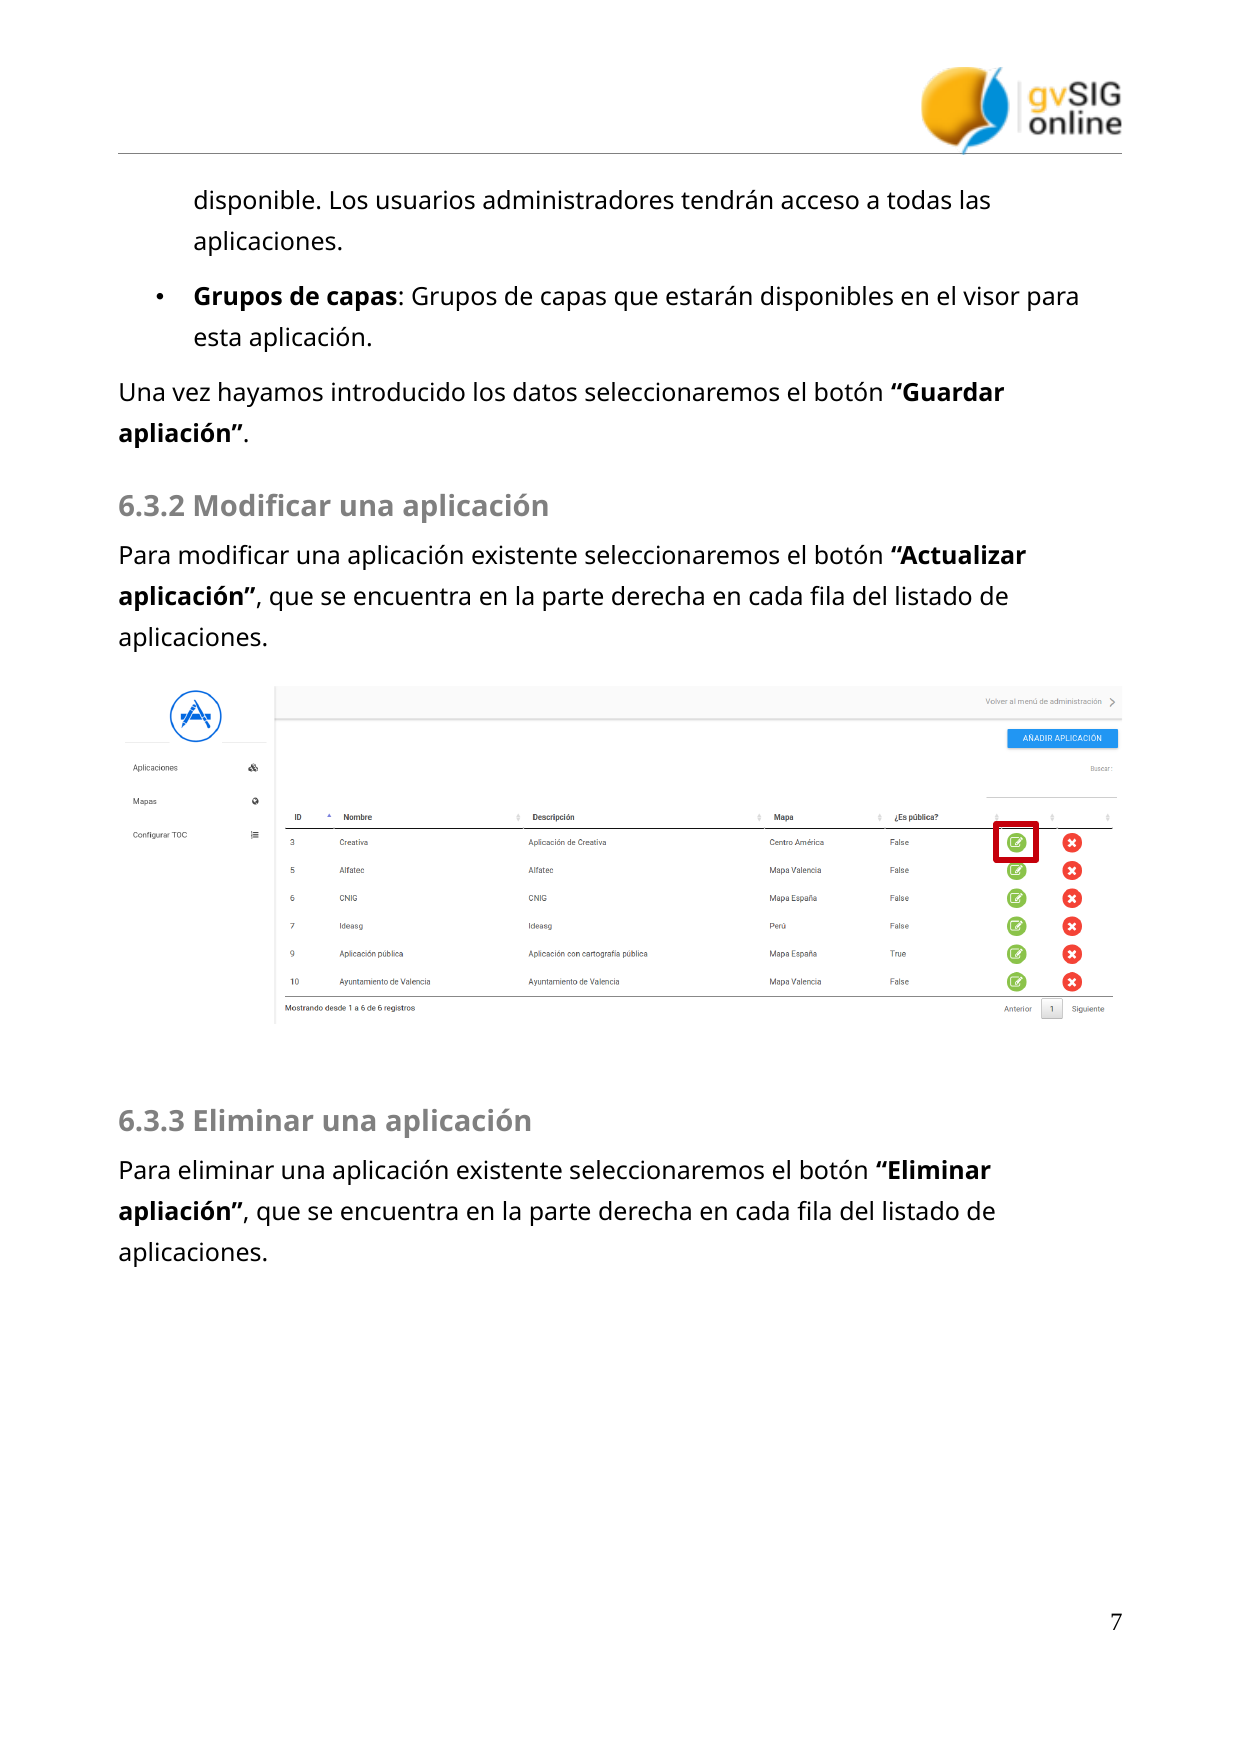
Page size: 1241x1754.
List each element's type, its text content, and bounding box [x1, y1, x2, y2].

subtitle 6.3.2 Modificar una aplicación [118, 486, 1122, 525]
text Para eliminar una aplicación existente seleccionaremos el botón “Eliminar apliación”, que se encuentra en la parte derecha en cada fila del listado de aplicaciones. [118, 1153, 1122, 1268]
text Una vez hayamos introducido los datos seleccionaremos el botón “Guardar apliación”. [118, 375, 1122, 450]
picture [118, 686, 1123, 1024]
list disponible. Los usuarios administradores tendrán acceso a todas las aplicaciones. [156, 182, 1122, 257]
subtitle 6.3.3 Eliminar una aplicación [118, 1100, 1122, 1140]
text Para modificar una aplicación existente seleccionaremos el botón “Actualizar aplicación”, que se encuentra en la parte derecha en cada fila del listado de aplicaciones. [118, 538, 1122, 653]
list Grupos de capas: Grupos de capas que estarán disponibles en el visor para esta aplicación. [156, 278, 1122, 353]
picture [921, 67, 1122, 155]
